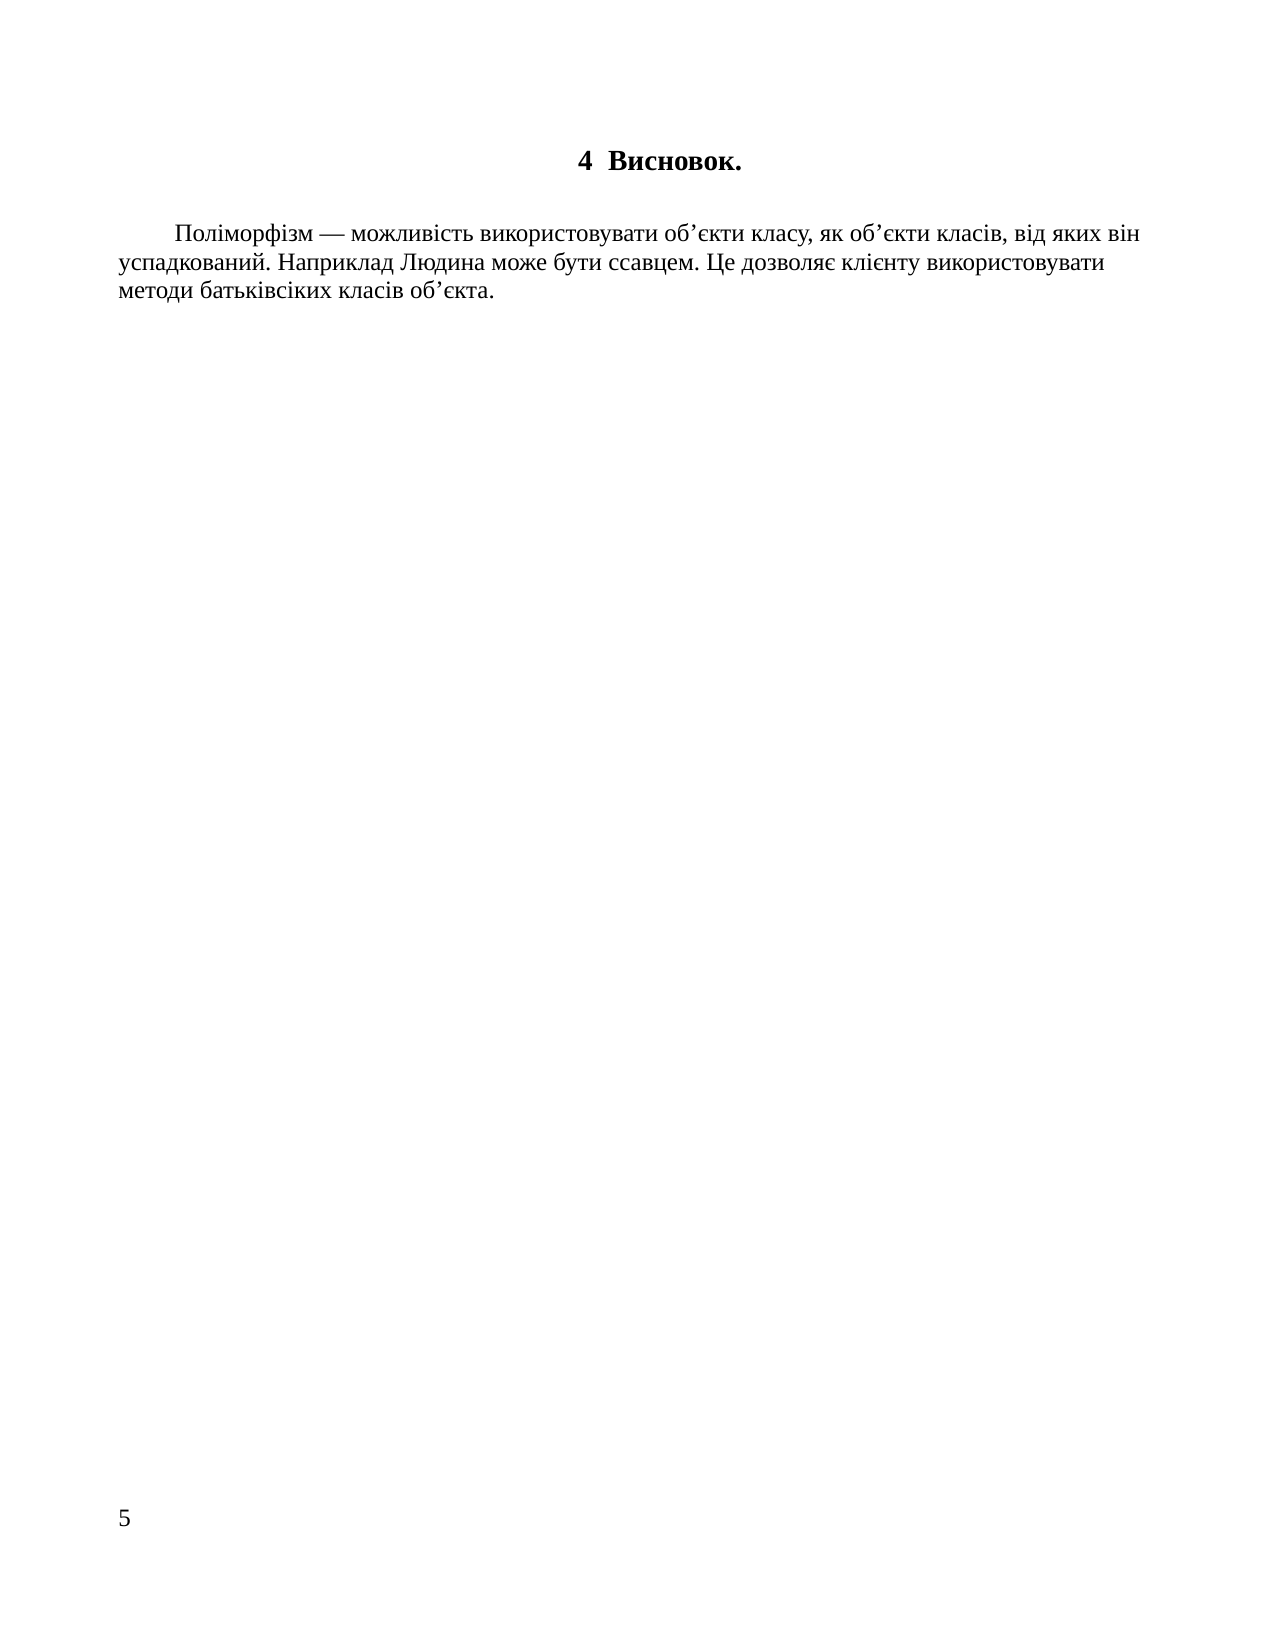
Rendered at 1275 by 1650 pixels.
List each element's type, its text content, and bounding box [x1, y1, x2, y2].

subtitle Висновок. [163, 143, 1157, 177]
text Поліморфізм — можливість використовувати об’єкти класу, як об’єкти класів, від яких він успадкований. Наприклад Людина може бути ссавцем. Це дозволяє клієнту використовувати методи батьківсіких класів об’єкта. [118, 218, 1157, 304]
